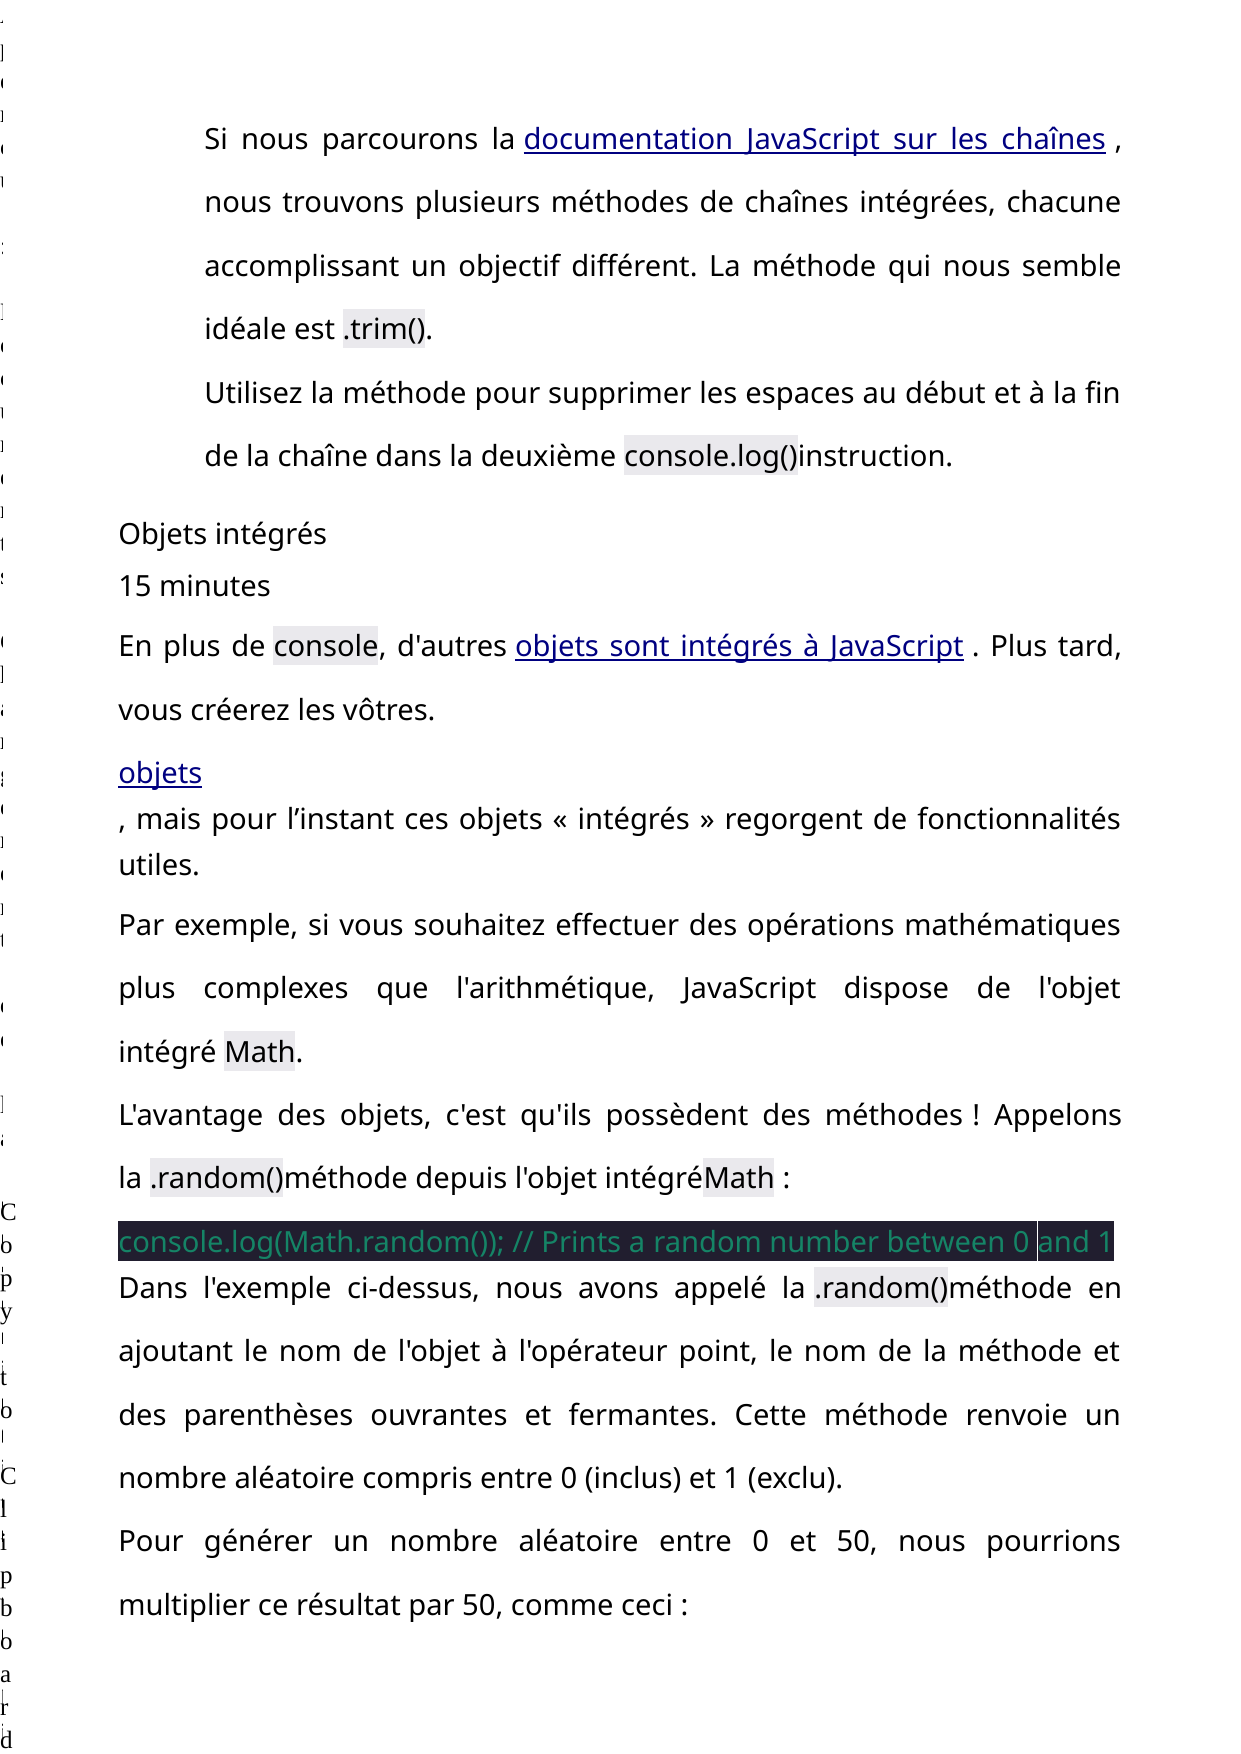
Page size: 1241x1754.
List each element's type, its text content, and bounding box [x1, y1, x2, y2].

list Si nous parcourons la documentation JavaScript sur les chaînes , nous trouvons plusieurs méthodes de chaînes intégrées, chacune accomplissant un objectif différent. La méthode qui nous semble idéale est .trim(). [204, 118, 1122, 348]
subtitle Objets intégrés [118, 513, 1122, 553]
text En plus de console, d'autres objets sont intégrés à JavaScript . Plus tard, vous créerez les vôtres. [118, 626, 1122, 729]
text Pour générer un nombre aléatoire entre 0 et 50, nous pourrions multiplier ce résultat par 50, comme ceci : [118, 1521, 1122, 1624]
text Par exemple, si vous souhaitez effectuer des opérations mathématiques plus complexes que l'arithmétique, JavaScript dispose de l'objet intégré Math. [118, 904, 1122, 1071]
text 15 minutes [118, 566, 1122, 605]
text , mais pour l’instant ces objets « intégrés » regorgent de fonctionnalités utiles. [118, 798, 1122, 883]
text Dans l'exemple ci-dessus, nous avons appelé la .random()méthode en ajoutant le nom de l'objet à l'opérateur point, le nom de la méthode et des parenthèses ouvrantes et fermantes. Cette méthode renvoie un nombre aléatoire compris entre 0 (inclus) et 1 (exclu). [118, 1267, 1122, 1497]
text objets [118, 753, 1122, 792]
list Utilisez la méthode pour supprimer les espaces au début et à la fin de la chaîne dans la deuxième console.log()instruction. [204, 372, 1122, 475]
text L'avantage des objets, c'est qu'ils possèdent des méthodes ! Appelons la .random()méthode depuis l'objet intégréMath : [118, 1094, 1122, 1197]
text console.log(Math.random()); // Prints a random number between 0 and 1 [118, 1221, 1122, 1261]
